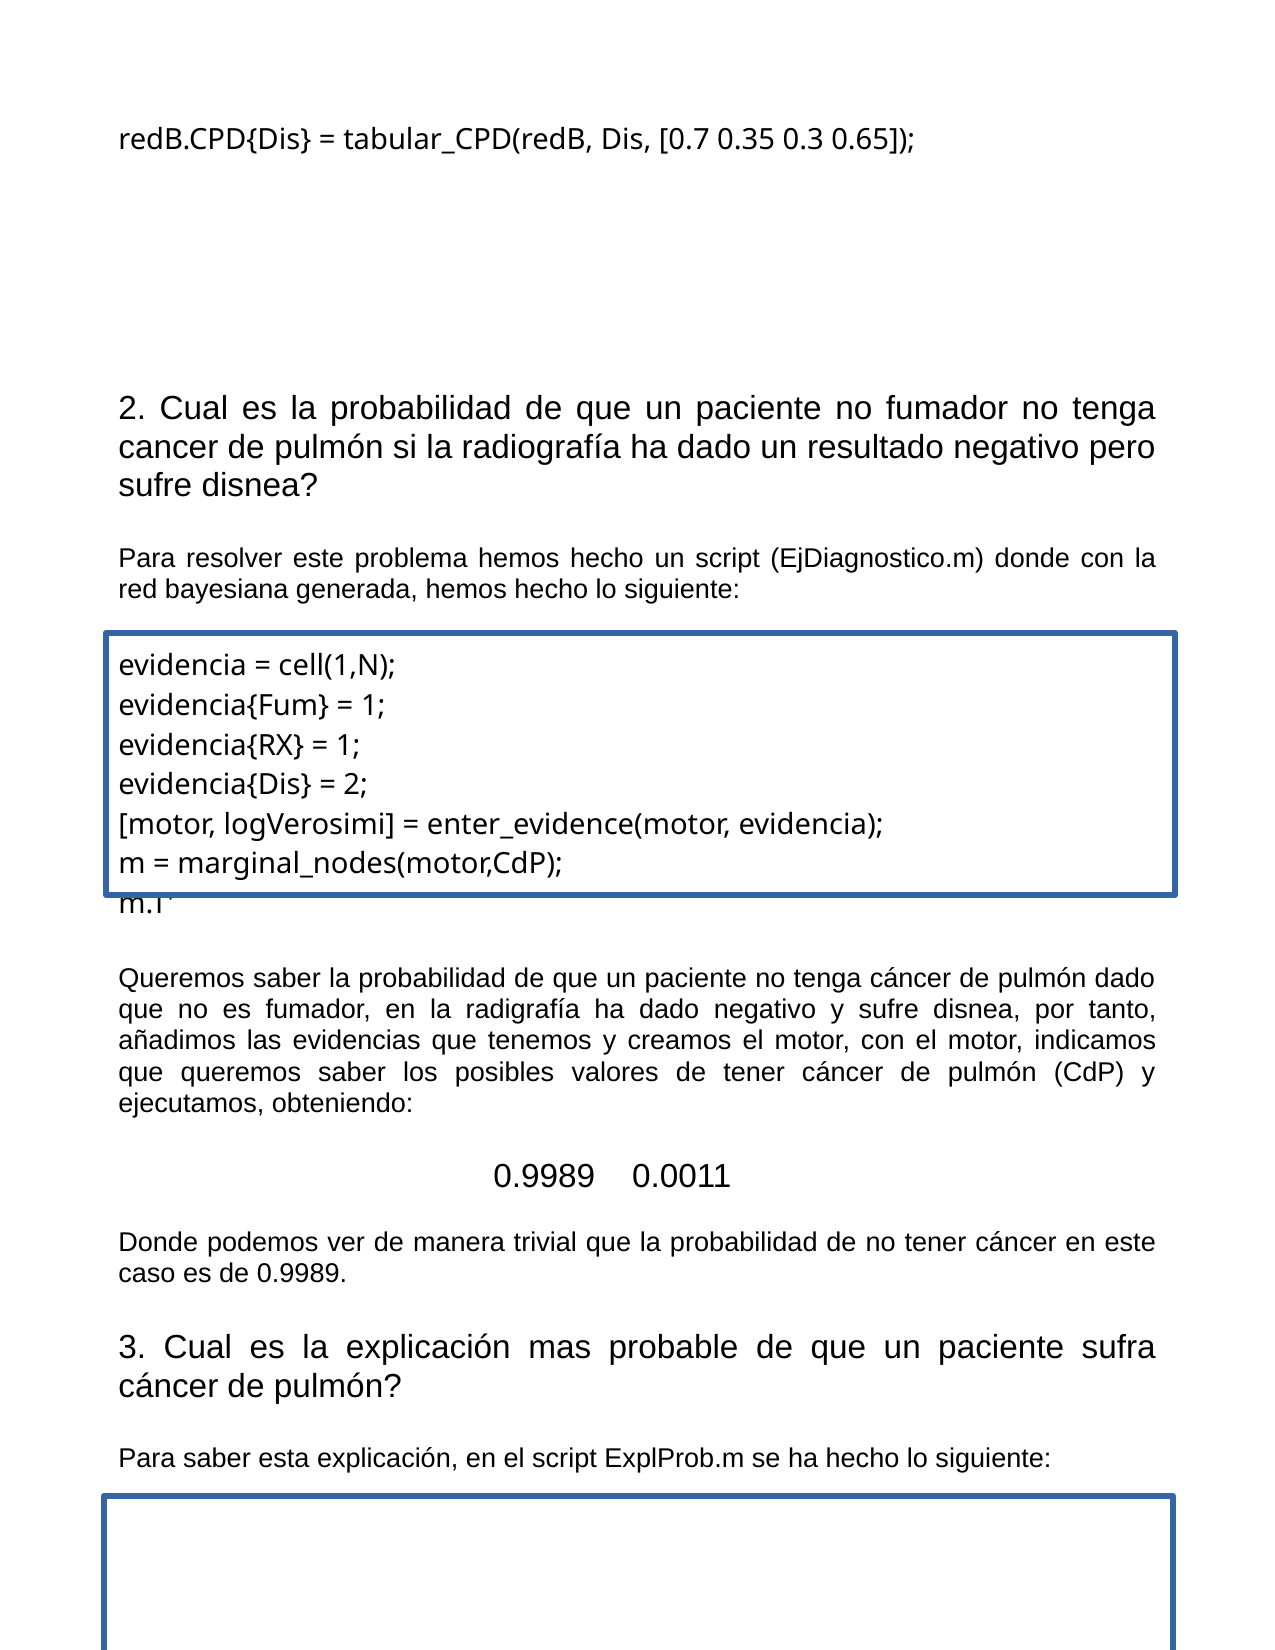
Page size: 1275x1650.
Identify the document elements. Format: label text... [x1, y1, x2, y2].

text m = marginal_nodes(motor,CdP); [118, 843, 1157, 882]
text [118, 882, 1157, 892]
text evidencia{Dis} = 2; [118, 763, 1157, 803]
text redB.CPD{Dis} = tabular_CPD(redB, Dis, [0.7 0.35 0.3 0.65]); [118, 118, 1157, 158]
text [motor, logVerosimi] = enter_evidence(motor, evidencia); [118, 803, 1157, 843]
text Donde podemos ver de manera trivial que la probabilidad de no tener cáncer en este caso es de 0.9989. [118, 1226, 1157, 1289]
text evidencia{RX} = 1; [118, 724, 1157, 763]
text evidencia = cell(1,N); [118, 644, 1157, 684]
text 3. Cual es la explicación mas probable de que un paciente sufra cáncer de pulmón? [118, 1327, 1157, 1404]
text Para saber esta explicación, en el script ExplProb.m se ha hecho lo siguiente: [118, 1442, 1157, 1474]
text Queremos saber la probabilidad de que un paciente no tenga cáncer de pulmón dado que no es fumador, en la radigrafía ha dado negativo y sufre disnea, por tanto, añadimos las evidencias que tenemos y creamos el motor, con el motor, indicamos que queremos saber los posibles valores de tener cáncer de pulmón (CdP) y ejecutamos, obteniendo: [118, 962, 1157, 1118]
text m.T' [118, 898, 1157, 922]
text 0.9989 0.0011 [118, 1157, 1157, 1195]
text evidencia{Fum} = 1; [118, 684, 1157, 724]
text 2. Cual es la probabilidad de que un paciente no fumador no tenga cancer de pulmón si la radiografía ha dado un resultado negativo pero sufre disnea? [118, 388, 1157, 504]
text Para resolver este problema hemos hecho un script (EjDiagnostico.m) donde con la red bayesiana generada, hemos hecho lo siguiente: [118, 542, 1157, 605]
